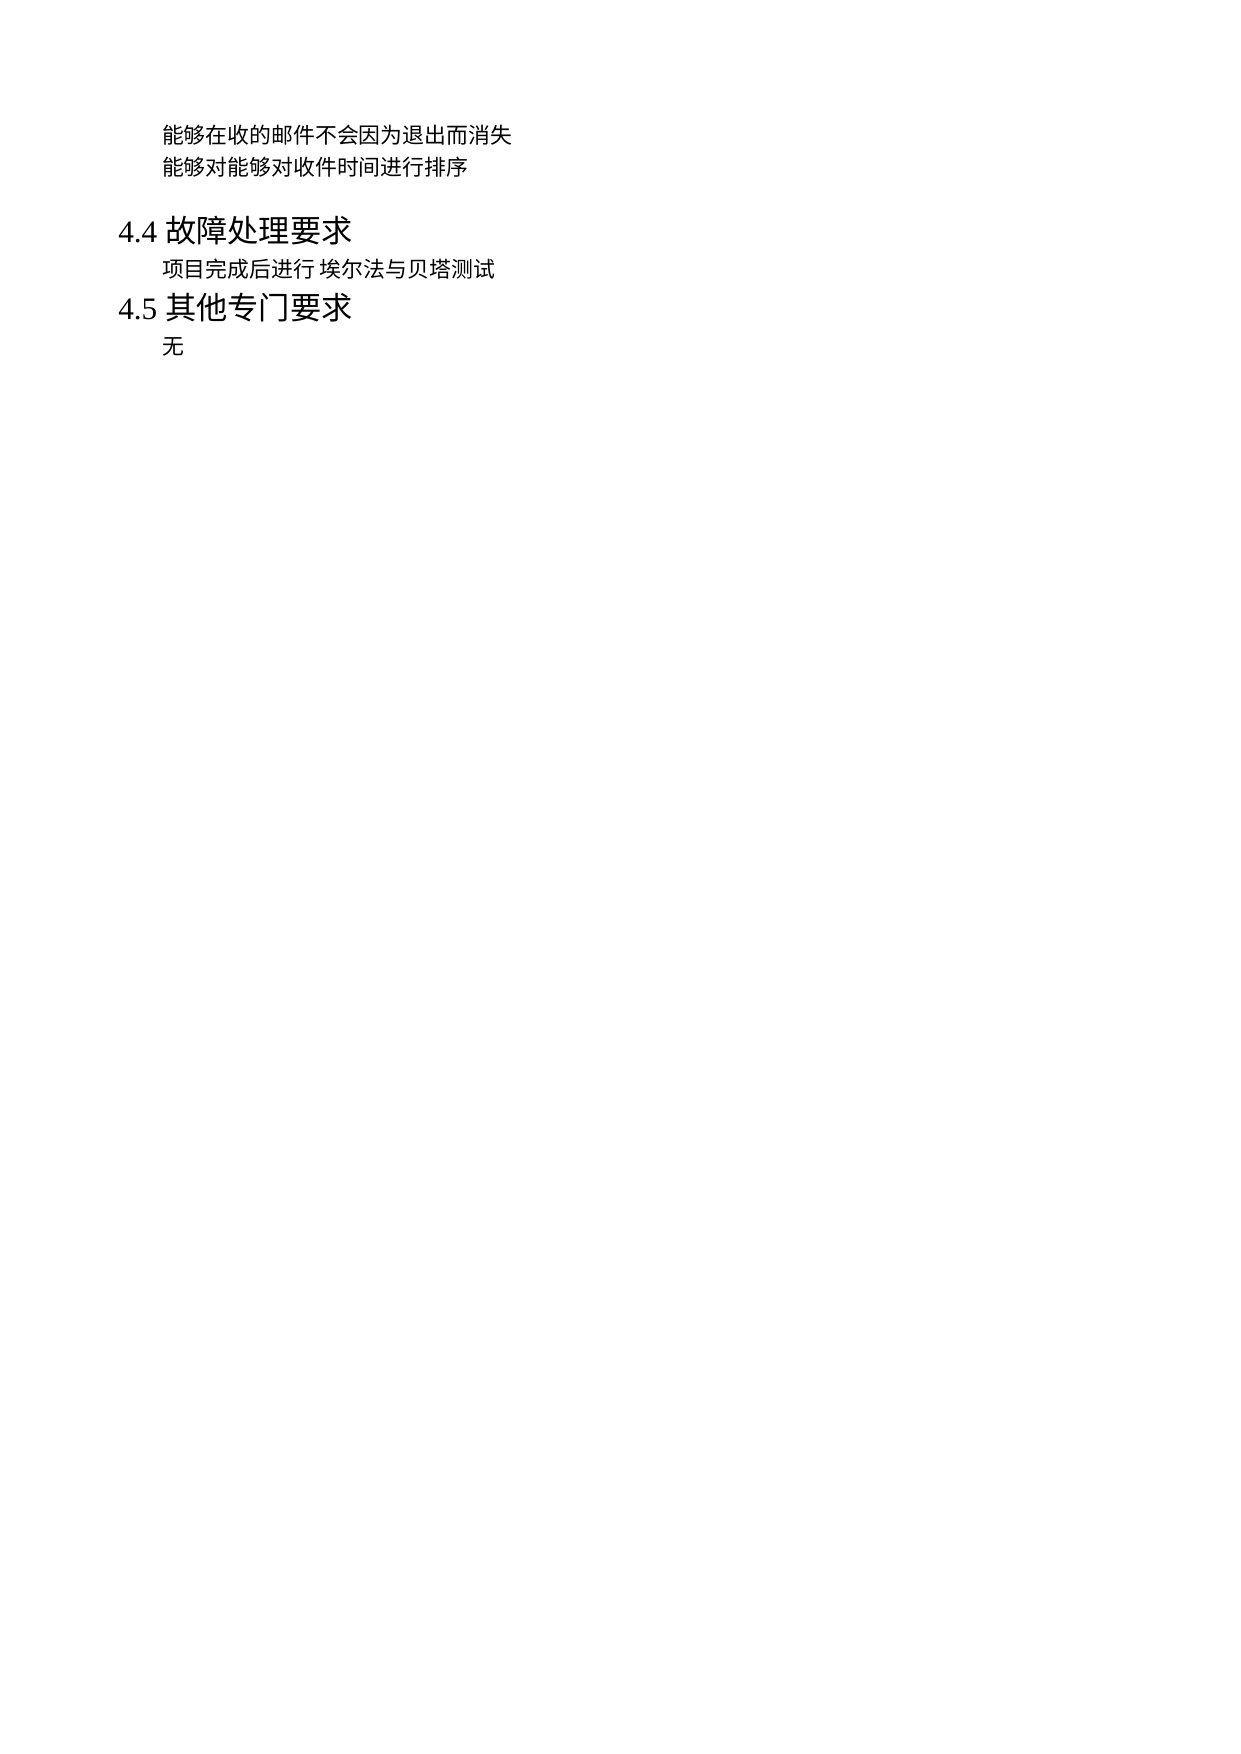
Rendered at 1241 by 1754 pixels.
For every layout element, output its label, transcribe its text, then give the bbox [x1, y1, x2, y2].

text 无 [118, 329, 1122, 360]
text 能够对能够对收件时间进行排序 [118, 150, 1122, 181]
text 4.5 其他专门要求 [118, 283, 1122, 329]
text 4.4 故障处理要求 [118, 207, 1122, 252]
text 项目完成后进行 埃尔法与贝塔测试 [118, 252, 1122, 283]
text 能够在收的邮件不会因为退出而消失 [118, 118, 1122, 150]
